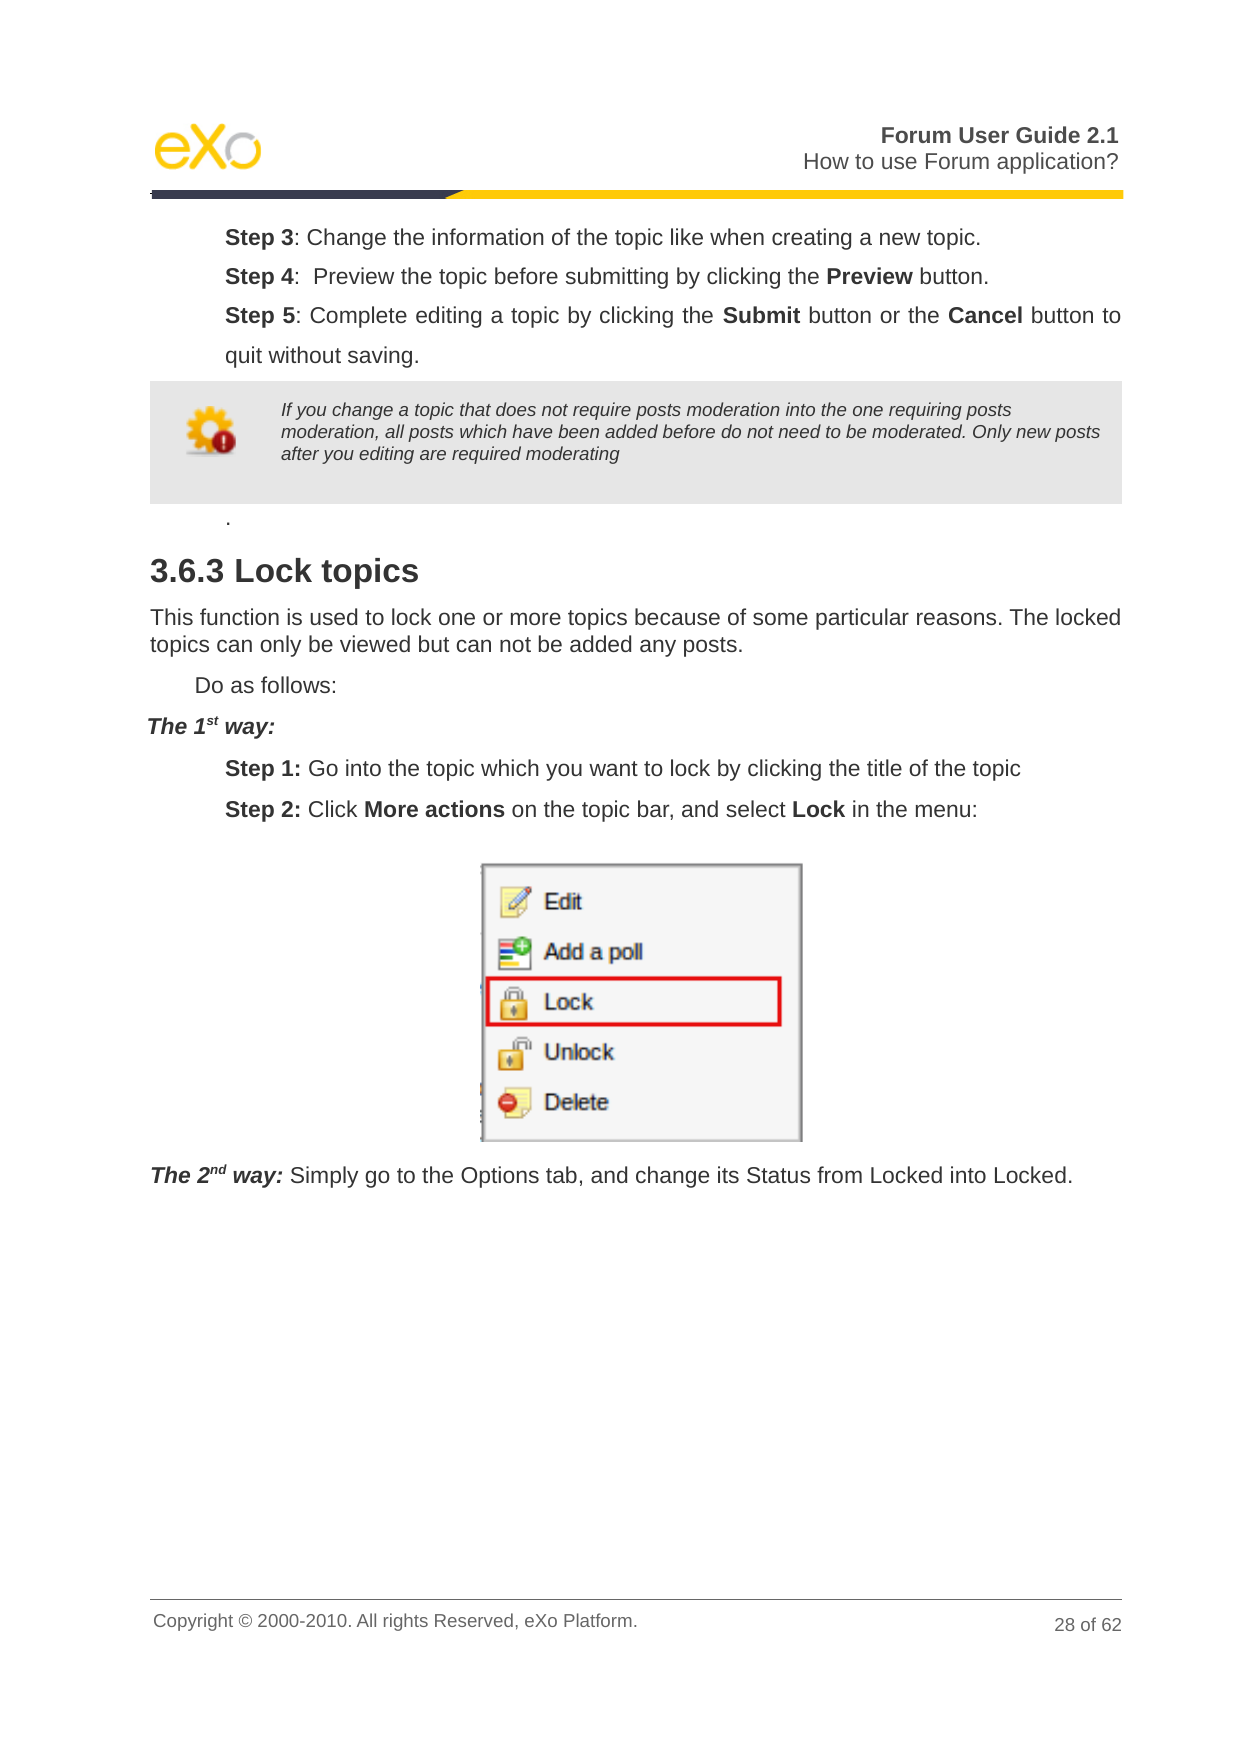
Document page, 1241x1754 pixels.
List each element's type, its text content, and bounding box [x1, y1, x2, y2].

table_header [150, 381, 275, 504]
list Step 1: Go into the topic which you want to lock by clicking the title of the topic [187, 754, 1122, 781]
text Do as follows: [150, 672, 1122, 698]
list Step 2: Click More actions on the topic bar, and select Lock in the menu: [187, 796, 1122, 822]
list Step 5: Complete editing a topic by clicking the Submit button or the Cancel button to quit without saving. [187, 302, 1122, 368]
text The 1st way: [76, 713, 1122, 739]
subtitle Lock topics [150, 551, 1122, 589]
picture [185, 406, 236, 457]
picture [155, 123, 262, 170]
list Step 4: Preview the topic before submitting by clicking the Preview button. [187, 263, 1122, 289]
text This function is used to lock one or more topics because of some particular reasons. The locked topics can only be viewed but can not be added any posts. [150, 604, 1122, 657]
table_header If you change a topic that does not require posts moderation into the one requiring posts moderation, all posts which have been added before do not need to be moderated. Only new posts after you editing are required moderating [275, 381, 1122, 504]
list . [187, 504, 1122, 530]
picture [480, 862, 803, 1142]
list Step 3: Change the information of the topic like when creating a new topic. [187, 223, 1122, 250]
picture [151, 190, 1124, 199]
text The 2nd way: Simply go to the Options tab, and change its Status from Locked into Locked. [150, 830, 1122, 1188]
